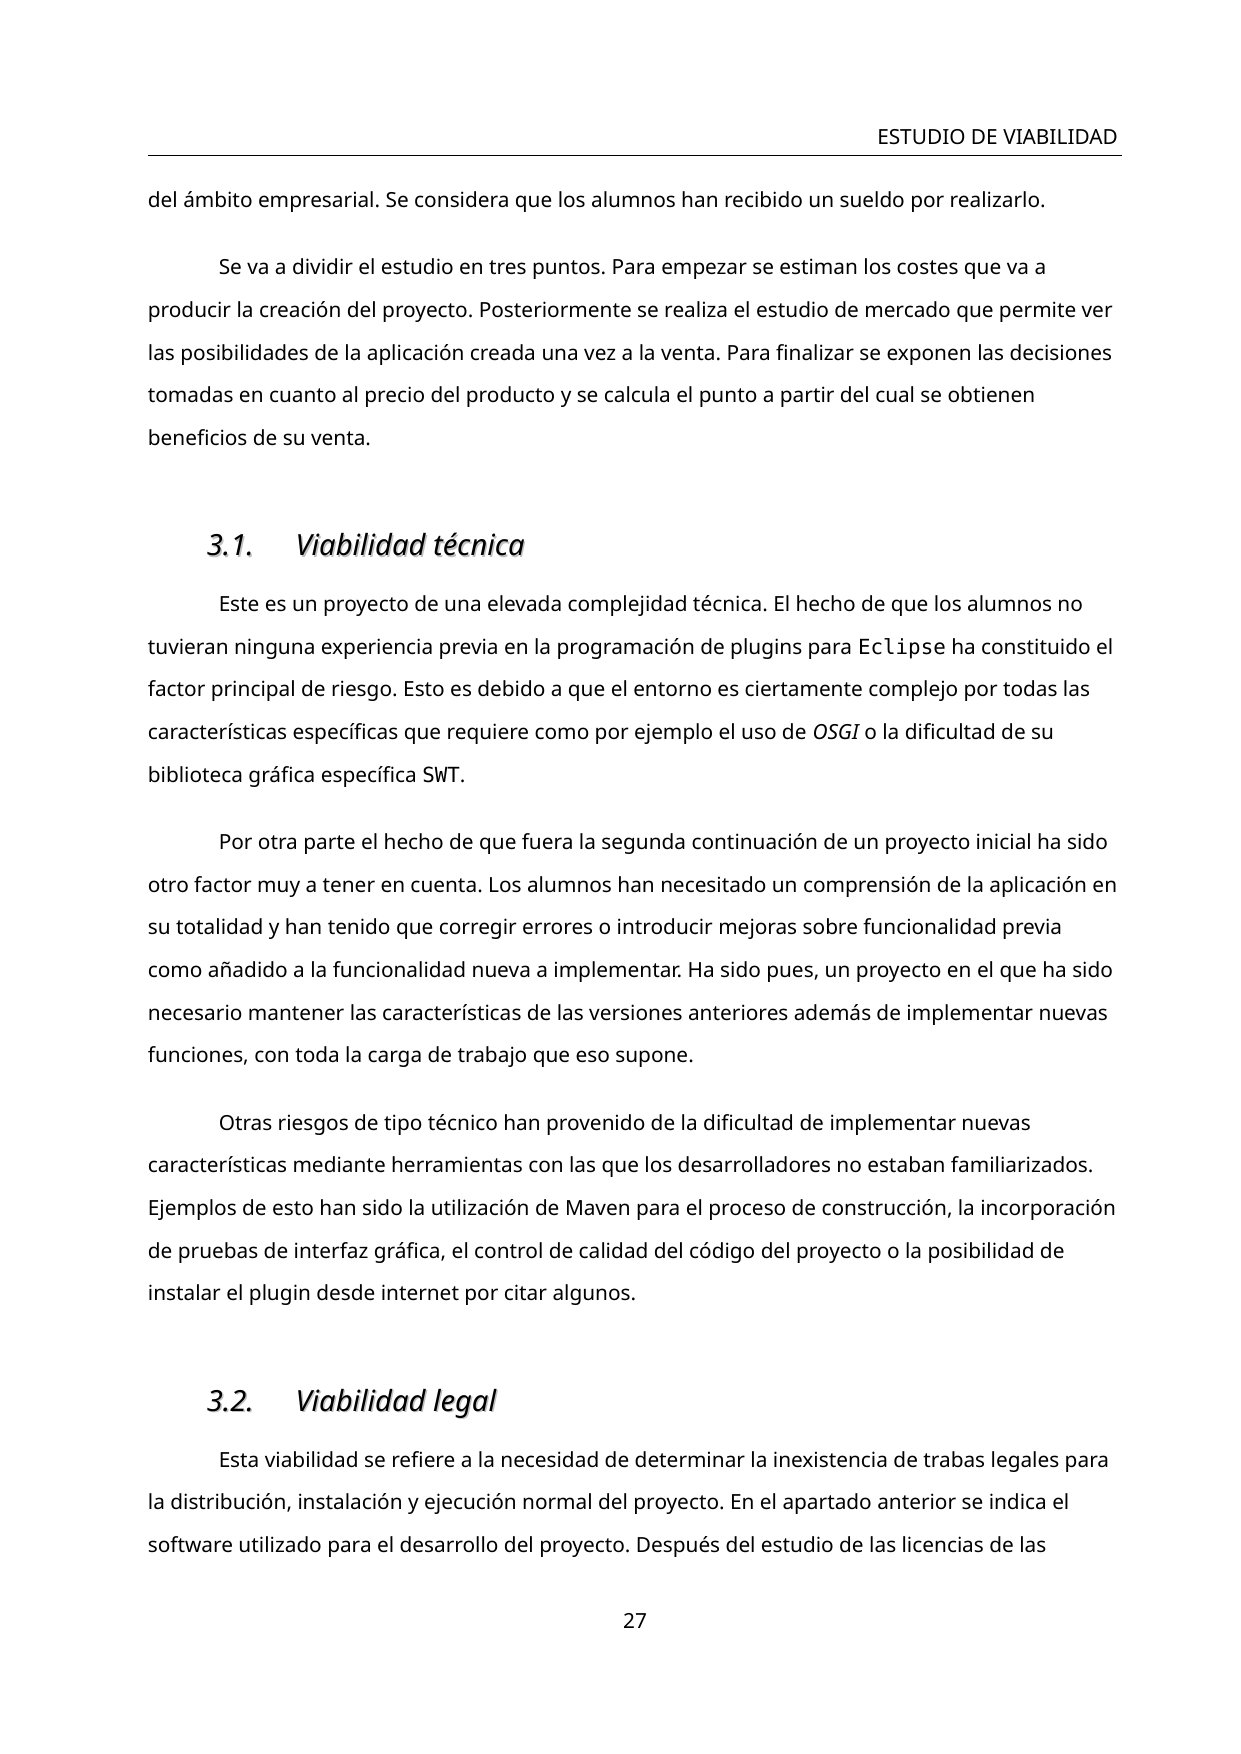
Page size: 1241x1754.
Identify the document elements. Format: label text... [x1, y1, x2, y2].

text Esta viabilidad se refiere a la necesidad de determinar la inexistencia de trabas legales para la distribución, instalación y ejecución normal del proyecto. En el apartado anterior se indica el software utilizado para el desarrollo del proyecto. Después del estudio de las licencias de las [148, 1445, 1122, 1558]
text del ámbito empresarial. Se considera que los alumnos han recibido un sueldo por realizarlo. [148, 185, 1122, 213]
subtitle Viabilidad técnica [207, 524, 1122, 564]
text Este es un proyecto de una elevada complejidad técnica. El hecho de que los alumnos no tuvieran ninguna experiencia previa en la programación de plugins para Eclipse ha constituido el factor principal de riesgo. Esto es debido a que el entorno es ciertamente complejo por todas las características específicas que requiere como por ejemplo el uso de OSGI o la dificultad de su biblioteca gráfica específica SWT. [148, 589, 1122, 788]
text Otras riesgos de tipo técnico han provenido de la dificultad de implementar nuevas características mediante herramientas con las que los desarrolladores no estaban familiarizados. Ejemplos de esto han sido la utilización de Maven para el proceso de construcción, la incorporación de pruebas de interfaz gráfica, el control de calidad del código del proyecto o la posibilidad de instalar el plugin desde internet por citar algunos. [148, 1108, 1122, 1307]
subtitle Viabilidad legal [207, 1380, 1122, 1420]
text Se va a dividir el estudio en tres puntos. Para empezar se estiman los costes que va a producir la creación del proyecto. Posteriormente se realiza el estudio de mercado que permite ver las posibilidades de la aplicación creada una vez a la venta. Para finalizar se exponen las decisiones tomadas en cuanto al precio del producto y se calcula el punto a partir del cual se obtienen beneficios de su venta. [148, 252, 1122, 451]
text Por otra parte el hecho de que fuera la segunda continuación de un proyecto inicial ha sido otro factor muy a tener en cuenta. Los alumnos han necesitado un comprensión de la aplicación en su totalidad y han tenido que corregir errores o introducir mejoras sobre funcionalidad previa como añadido a la funcionalidad nueva a implementar. Ha sido pues, un proyecto en el que ha sido necesario mantener las características de las versiones anteriores además de implementar nuevas funciones, con toda la carga de trabajo que eso supone. [148, 827, 1122, 1069]
